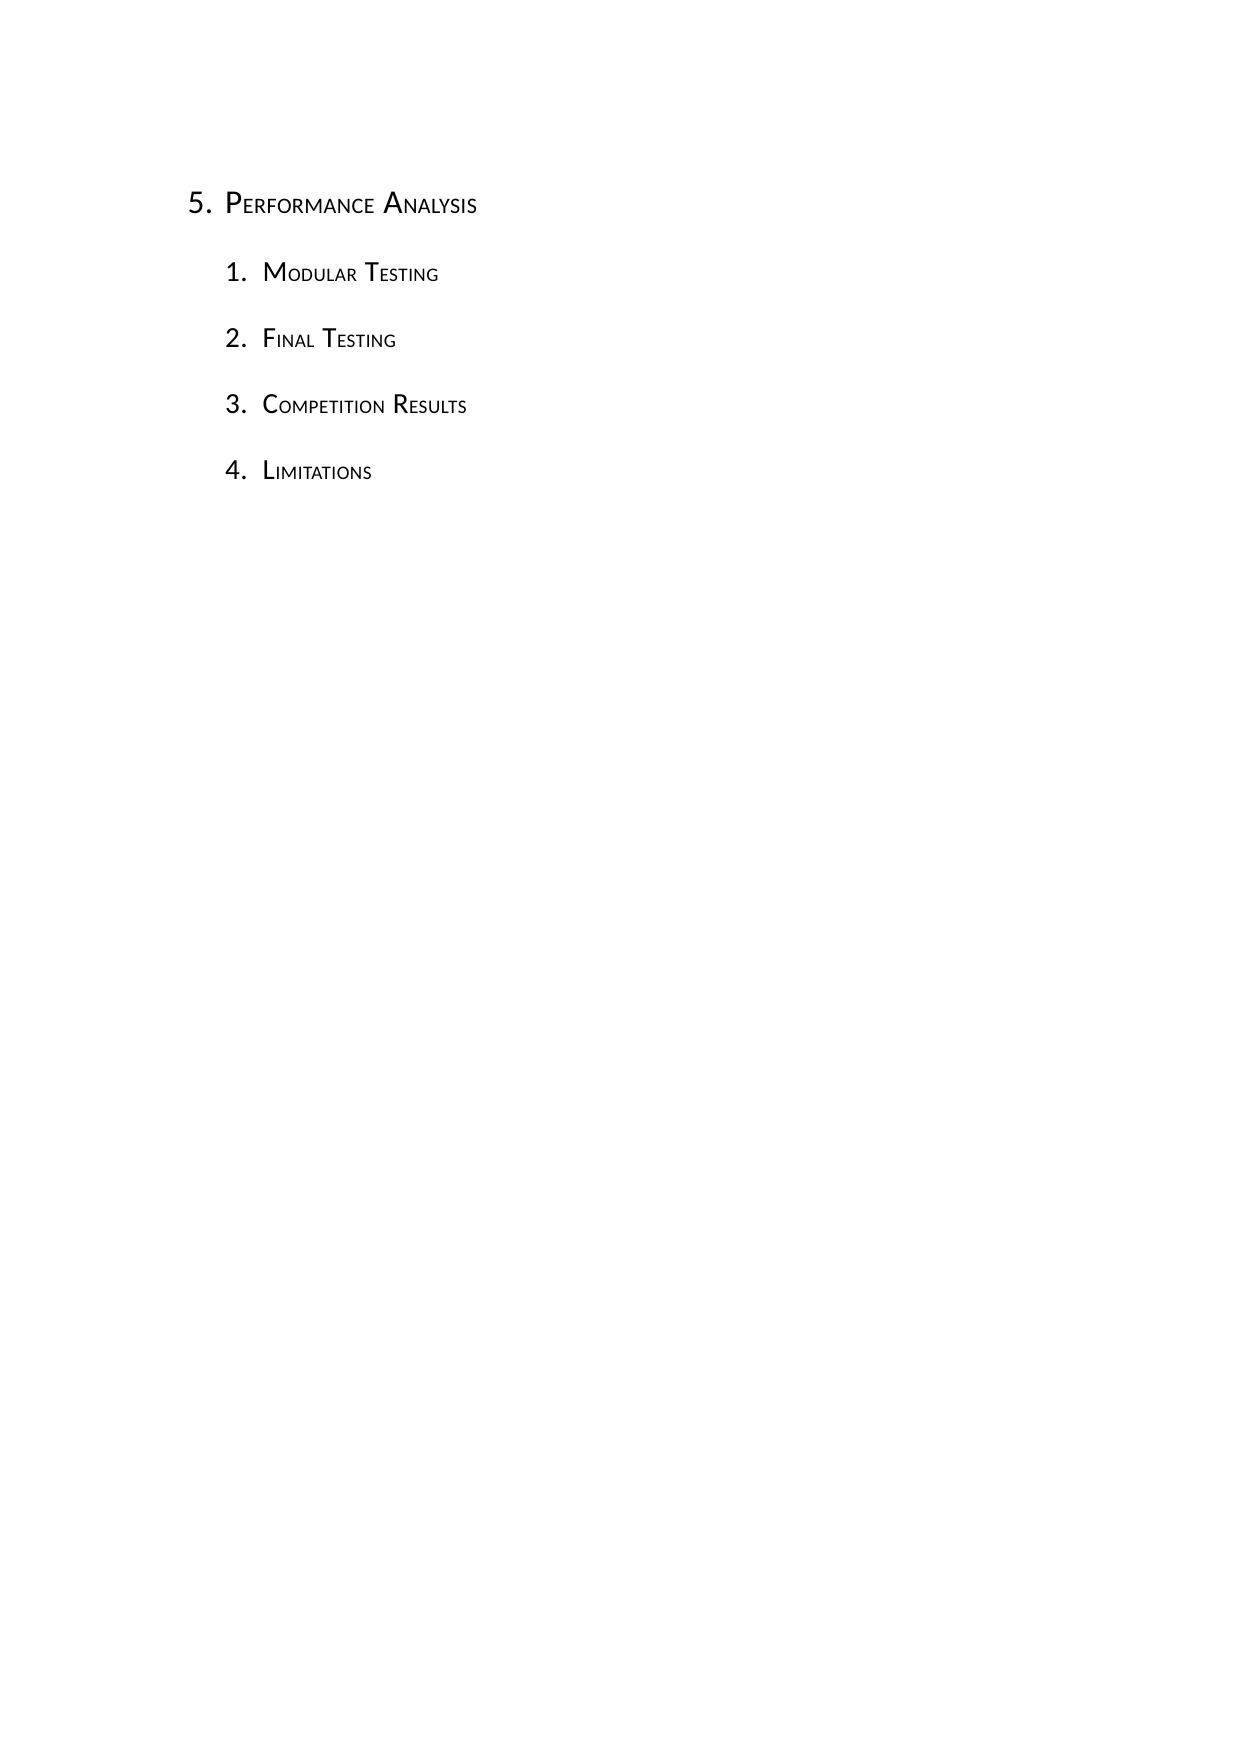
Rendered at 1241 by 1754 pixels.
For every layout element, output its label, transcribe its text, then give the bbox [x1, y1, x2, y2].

subtitle Competition Results [225, 385, 1090, 421]
subtitle Performance Analysis [187, 181, 1090, 222]
subtitle Final Testing [225, 319, 1090, 354]
subtitle Limitations [225, 451, 1090, 486]
subtitle Modular Testing [225, 253, 1090, 289]
